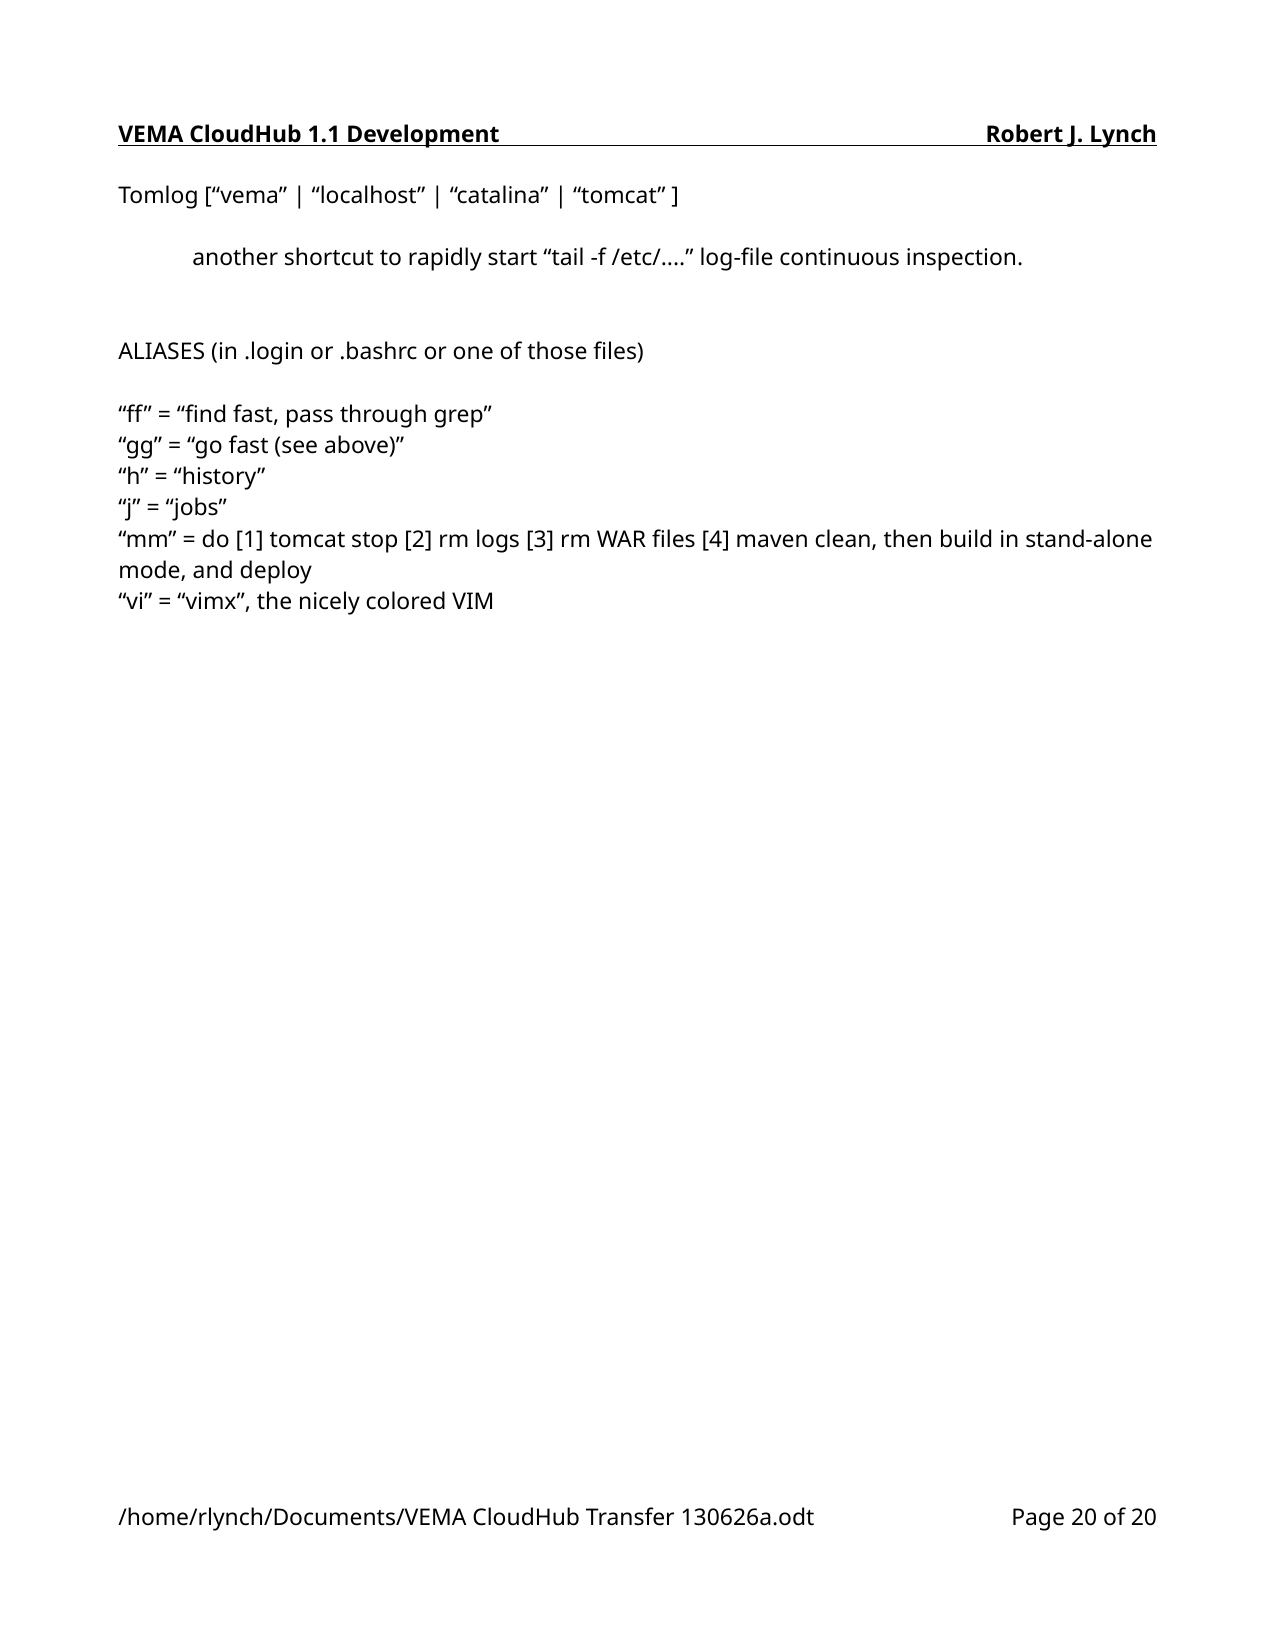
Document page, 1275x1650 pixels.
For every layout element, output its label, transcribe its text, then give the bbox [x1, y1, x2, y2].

text “h” = “history” [118, 460, 1157, 491]
text “mm” = do [1] tomcat stop [2] rm logs [3] rm WAR files [4] maven clean, then build in stand-alone mode, and deploy [118, 523, 1157, 585]
text ALIASES (in .login or .bashrc or one of those files) [118, 335, 1157, 366]
text Tomlog [“vema” | “localhost” | “catalina” | “tomcat” ] [118, 179, 1157, 210]
text “gg” = “go fast (see above)” [118, 429, 1157, 460]
text “vi” = “vimx”, the nicely colored VIM [118, 585, 1157, 616]
text “j” = “jobs” [118, 491, 1157, 523]
text another shortcut to rapidly start “tail -f /etc/....” log-file continuous inspection. [118, 241, 1157, 273]
text “ff” = “find fast, pass through grep” [118, 398, 1157, 429]
